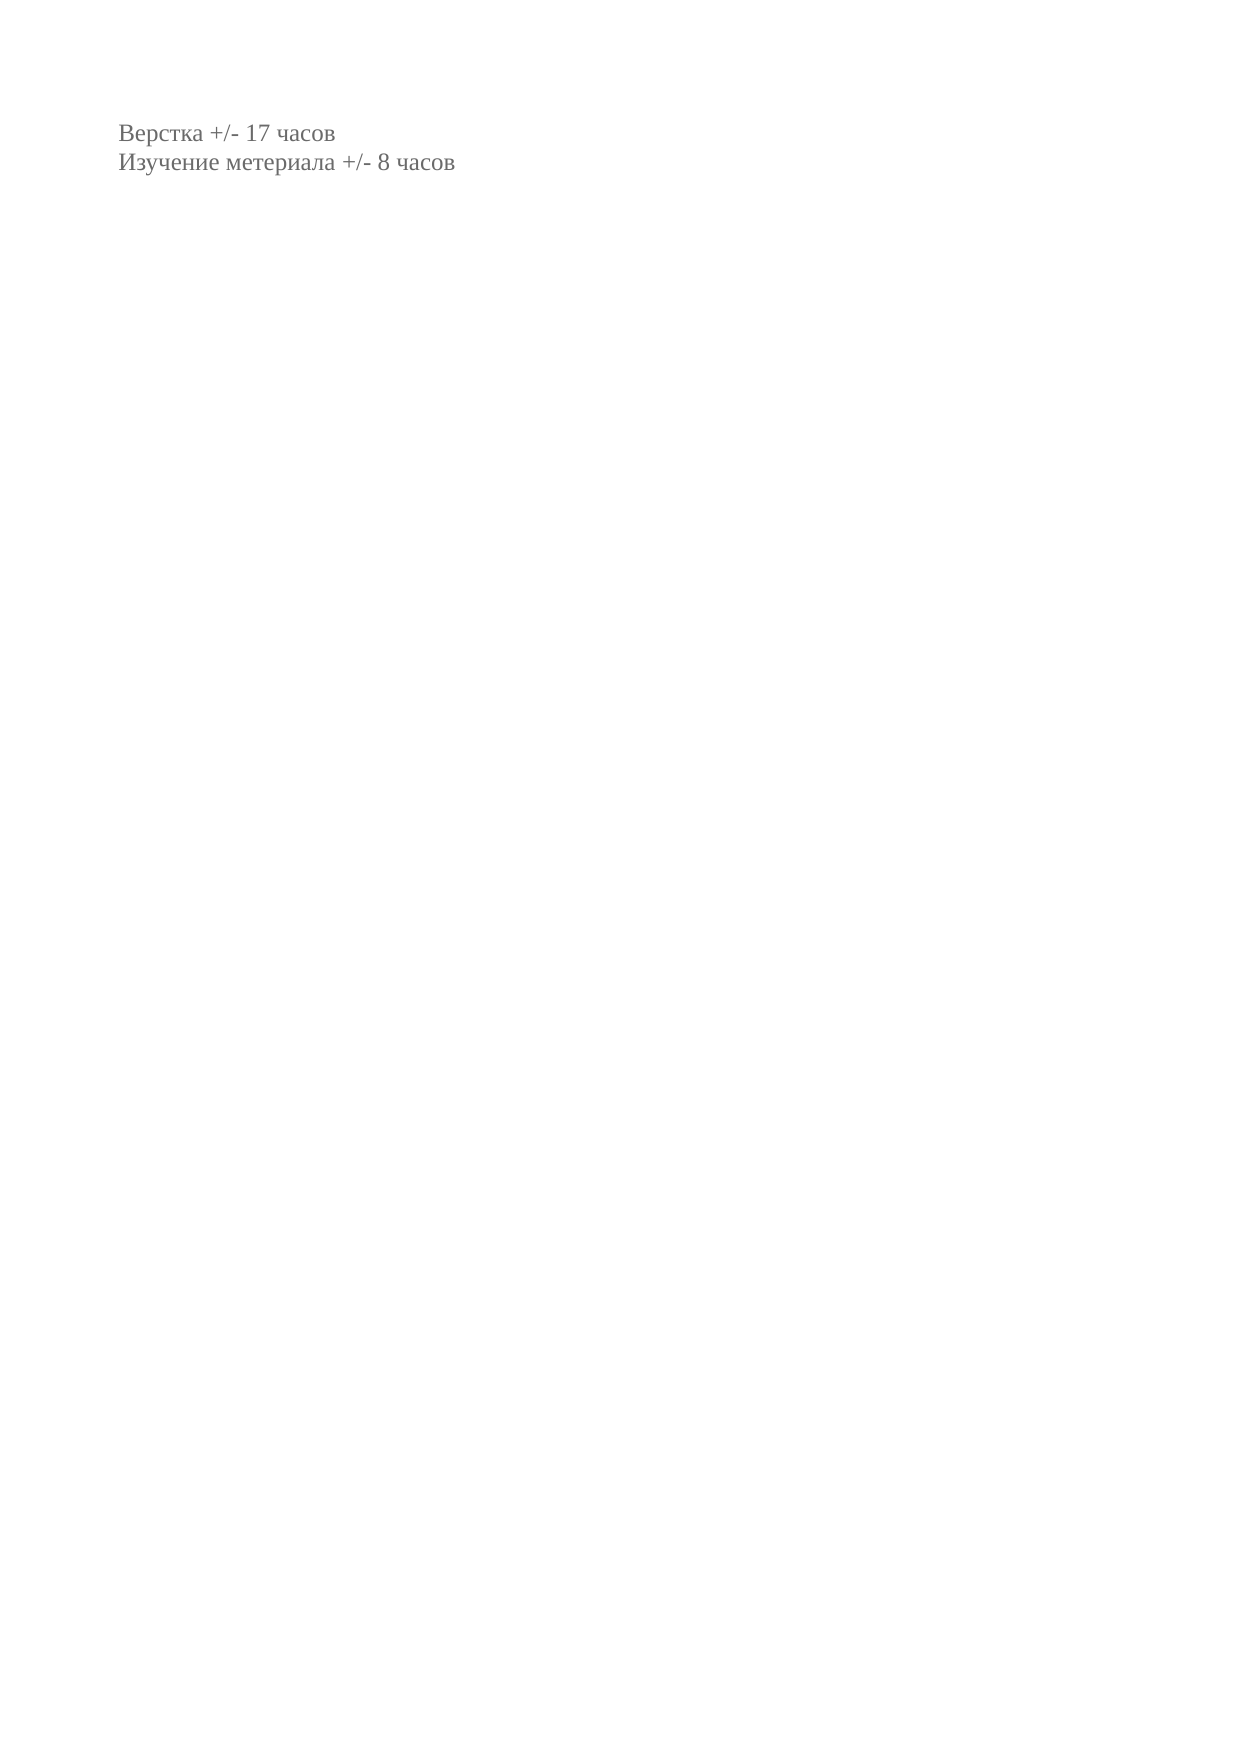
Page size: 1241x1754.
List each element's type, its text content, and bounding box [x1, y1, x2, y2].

text Верстка +/- 17 часов [118, 118, 1122, 147]
text Изучение метериала +/- 8 часов [118, 147, 1122, 176]
